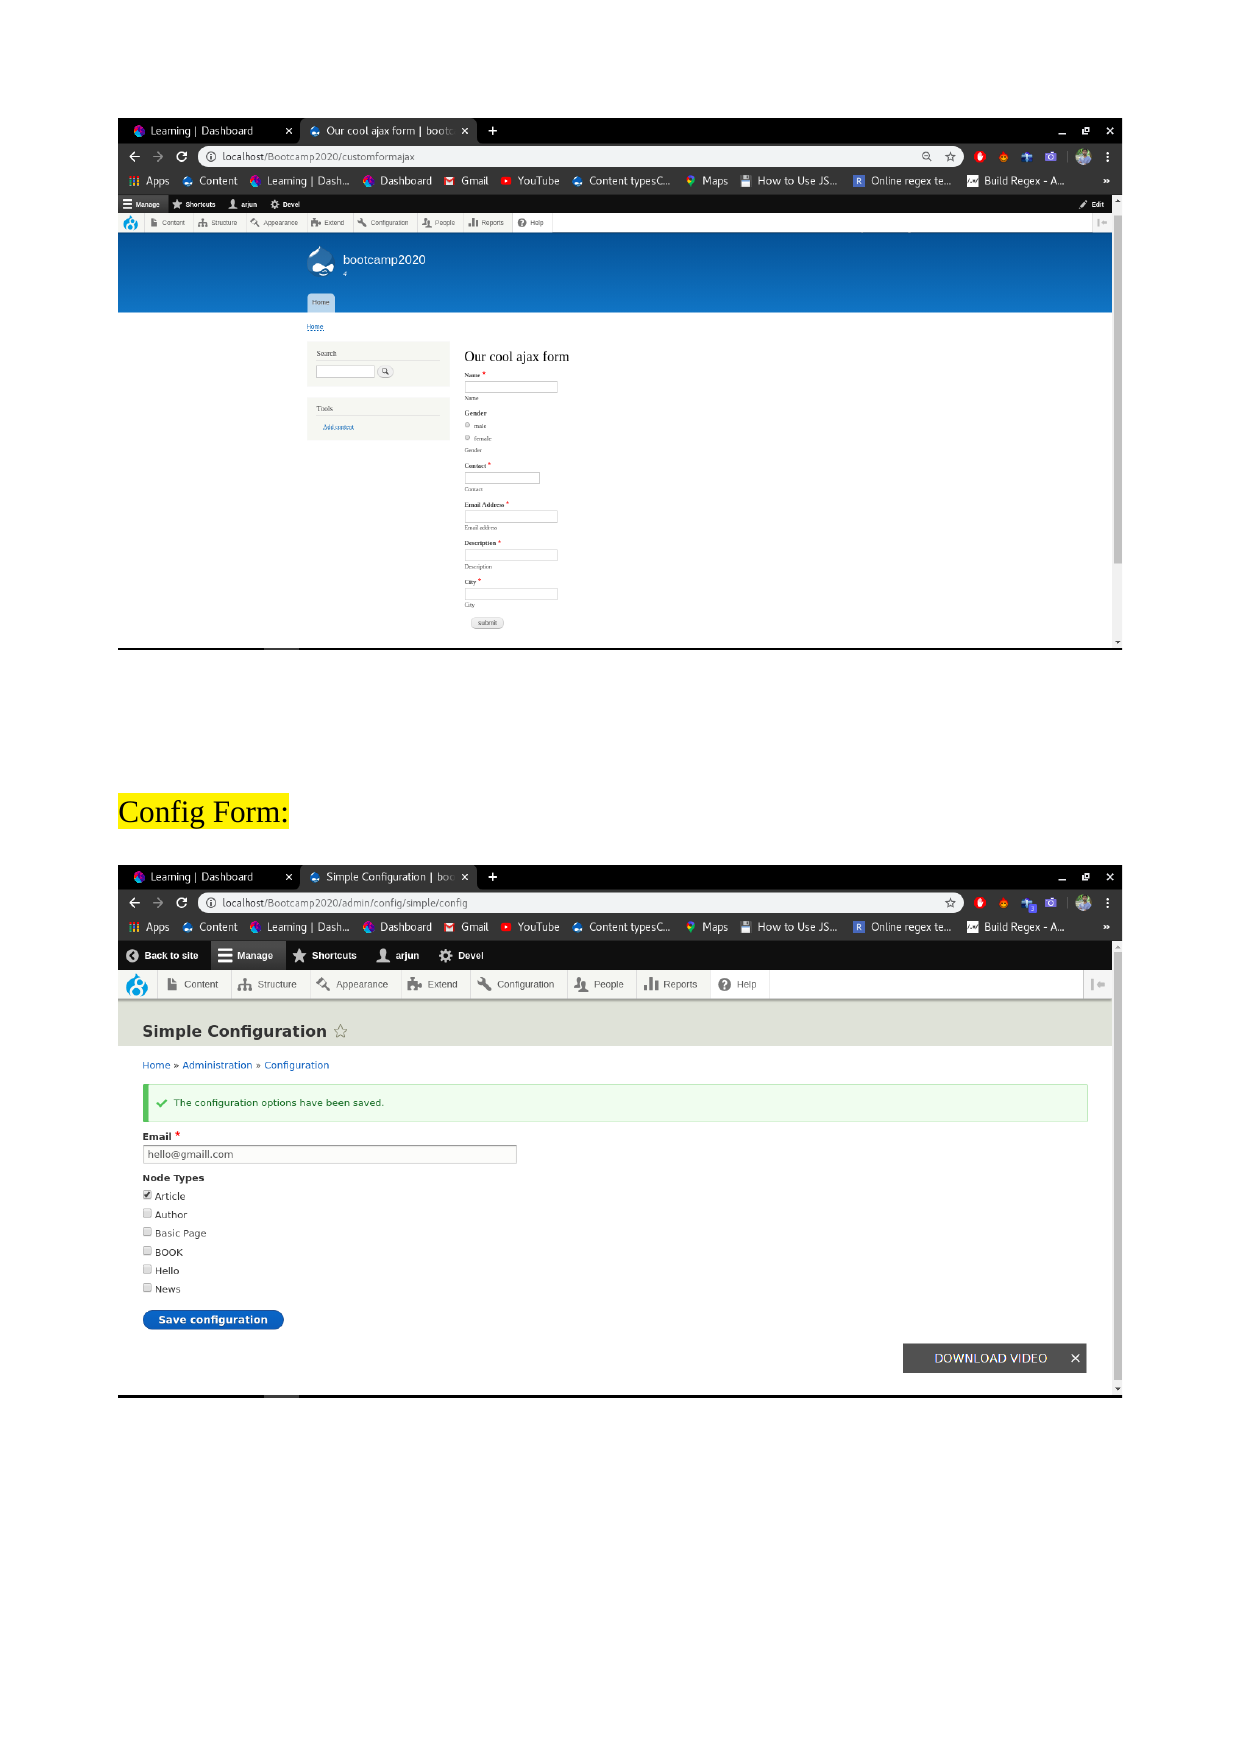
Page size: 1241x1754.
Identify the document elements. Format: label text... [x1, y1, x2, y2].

picture [118, 865, 1123, 1398]
picture [118, 118, 1123, 650]
text Config Form: [118, 793, 1122, 829]
